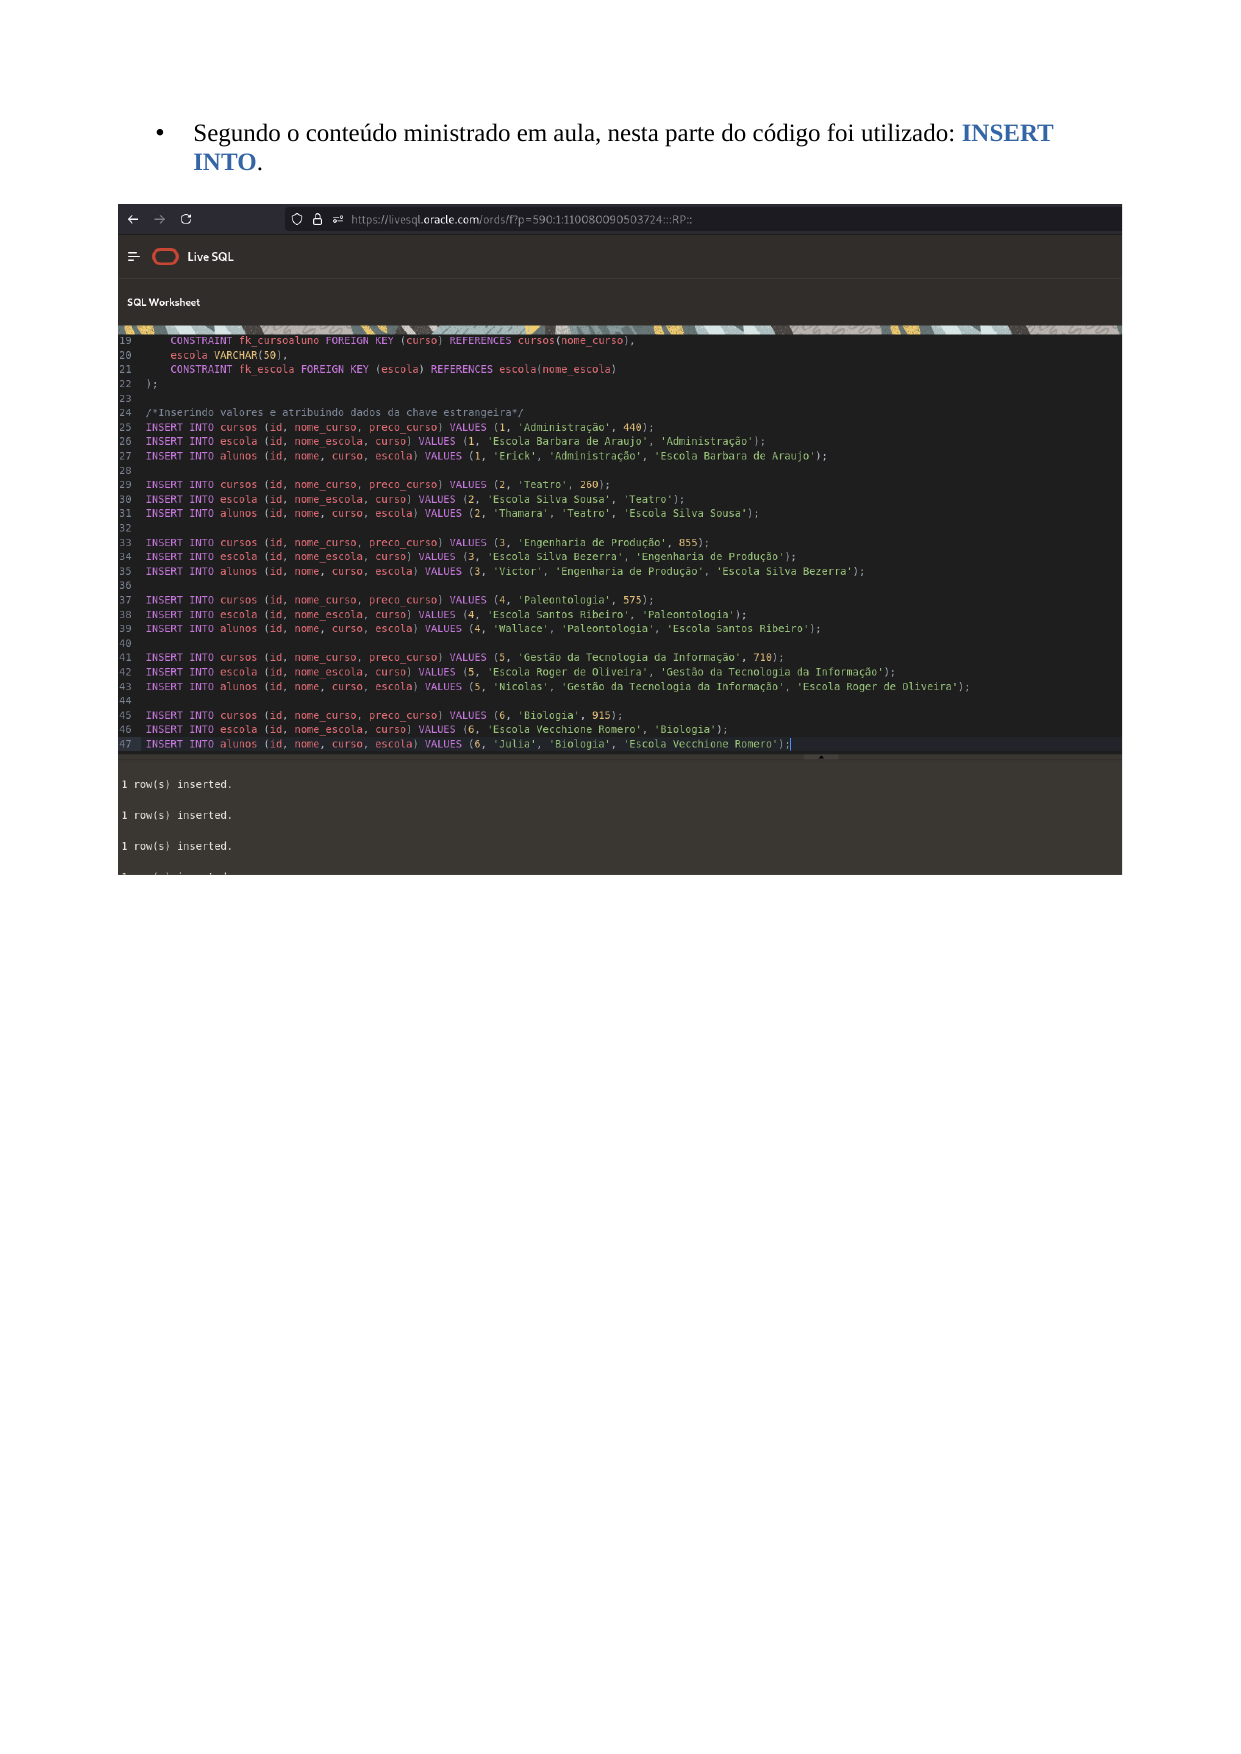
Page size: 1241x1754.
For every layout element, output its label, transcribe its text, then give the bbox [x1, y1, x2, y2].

picture [118, 204, 1123, 875]
list Segundo o conteúdo ministrado em aula, nesta parte do código foi utilizado: INSERT INTO. [156, 118, 1122, 176]
